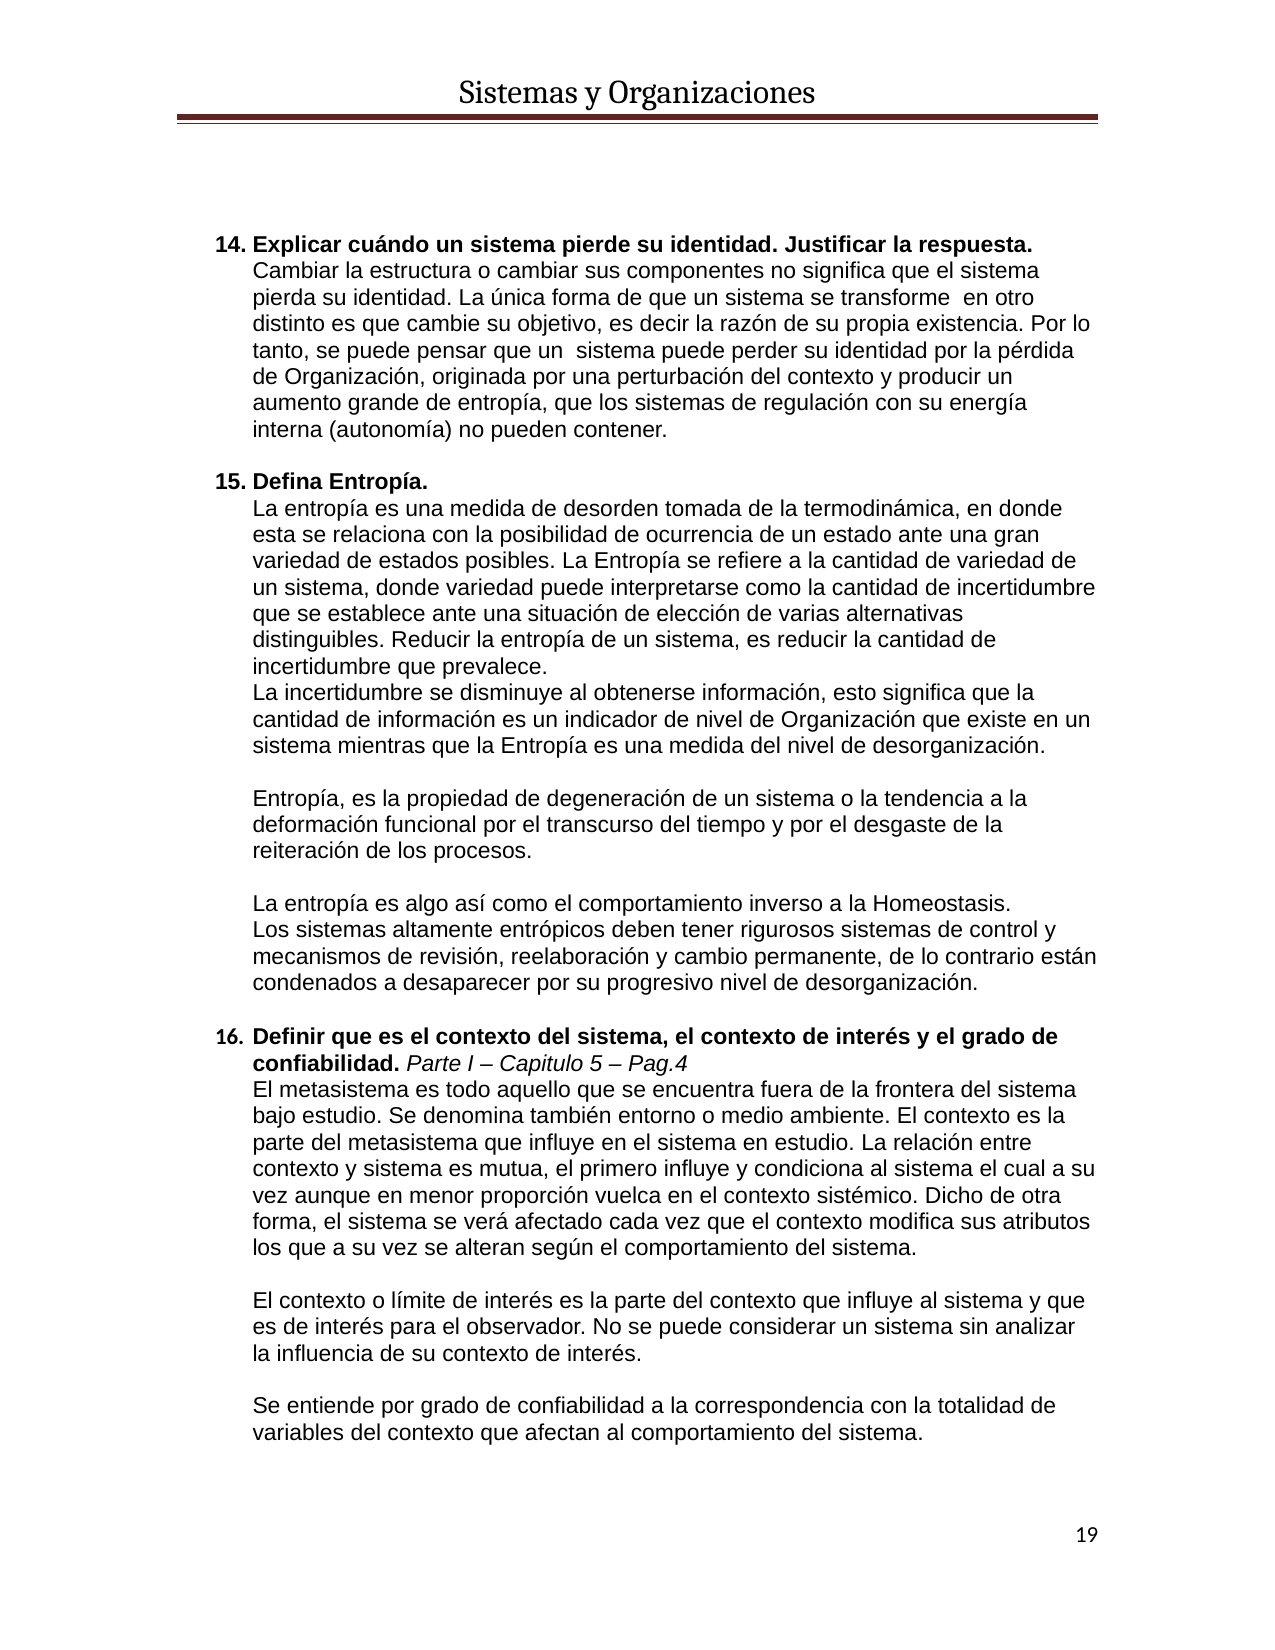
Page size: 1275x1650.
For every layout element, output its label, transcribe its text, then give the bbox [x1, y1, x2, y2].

list Los sistemas altamente entrópicos deben tener rigurosos sistemas de control y mecanismos de revisión, reelaboración y cambio permanente, de lo contrario están condenados a desaparecer por su progresivo nivel de desorganización. [252, 916, 1098, 995]
list Entropía, es la propiedad de degeneración de un sistema o la tendencia a la deformación funcional por el transcurso del tiempo y por el desgaste de la reiteración de los procesos. [252, 784, 1098, 864]
list Defina Entropía. [215, 468, 1098, 495]
list La incertidumbre se disminuye al obtenerse información, esto significa que la cantidad de información es un indicador de nivel de Organización que existe en un sistema mientras que la Entropía es una medida del nivel de desorganización. [252, 679, 1098, 758]
list El metasistema es todo aquello que se encuentra fuera de la frontera del sistema bajo estudio. Se denomina también entorno o medio ambiente. El contexto es la parte del metasistema que influye en el sistema en estudio. La relación entre contexto y sistema es mutua, el primero influye y condiciona al sistema el cual a su vez aunque en menor proporción vuelca en el contexto sistémico. Dicho de otra forma, el sistema se verá afectado cada vez que el contexto modifica sus atributos los que a su vez se alteran según el comportamiento del sistema. [252, 1076, 1098, 1261]
list Cambiar la estructura o cambiar sus componentes no significa que el sistema pierda su identidad. La única forma de que un sistema se transforme en otro distinto es que cambie su objetivo, es decir la razón de su propia existencia. Por lo tanto, se puede pensar que un sistema puede perder su identidad por la pérdida de Organización, originada por una perturbación del contexto y producir un aumento grande de entropía, que los sistemas de regulación con su energía interna (autonomía) no pueden contener. [252, 257, 1098, 442]
list La entropía es una medida de desorden tomada de la termodinámica, en donde esta se relaciona con la posibilidad de ocurrencia de un estado ante una gran variedad de estados posibles. La Entropía se refiere a la cantidad de variedad de un sistema, donde variedad puede interpretarse como la cantidad de incertidumbre que se establece ante una situación de elección de varias alternativas distinguibles. Reducir la entropía de un sistema, es reducir la cantidad de incertidumbre que prevalece. [252, 495, 1098, 679]
list Se entiende por grado de confiabilidad a la correspondencia con la totalidad de variables del contexto que afectan al comportamiento del sistema. [252, 1392, 1098, 1445]
list El contexto o límite de interés es la parte del contexto que influye al sistema y que es de interés para el observador. No se puede considerar un sistema sin analizar la influencia de su contexto de interés. [252, 1287, 1098, 1366]
list Explicar cuándo un sistema pierde su identidad. Justificar la respuesta. [215, 231, 1098, 257]
list Definir que es el contexto del sistema, el contexto de interés y el grado de confiabilidad. Parte I – Capitulo 5 – Pag.4 [215, 1022, 1098, 1076]
list La entropía es algo así como el comportamiento inverso a la Homeostasis. [252, 890, 1098, 916]
